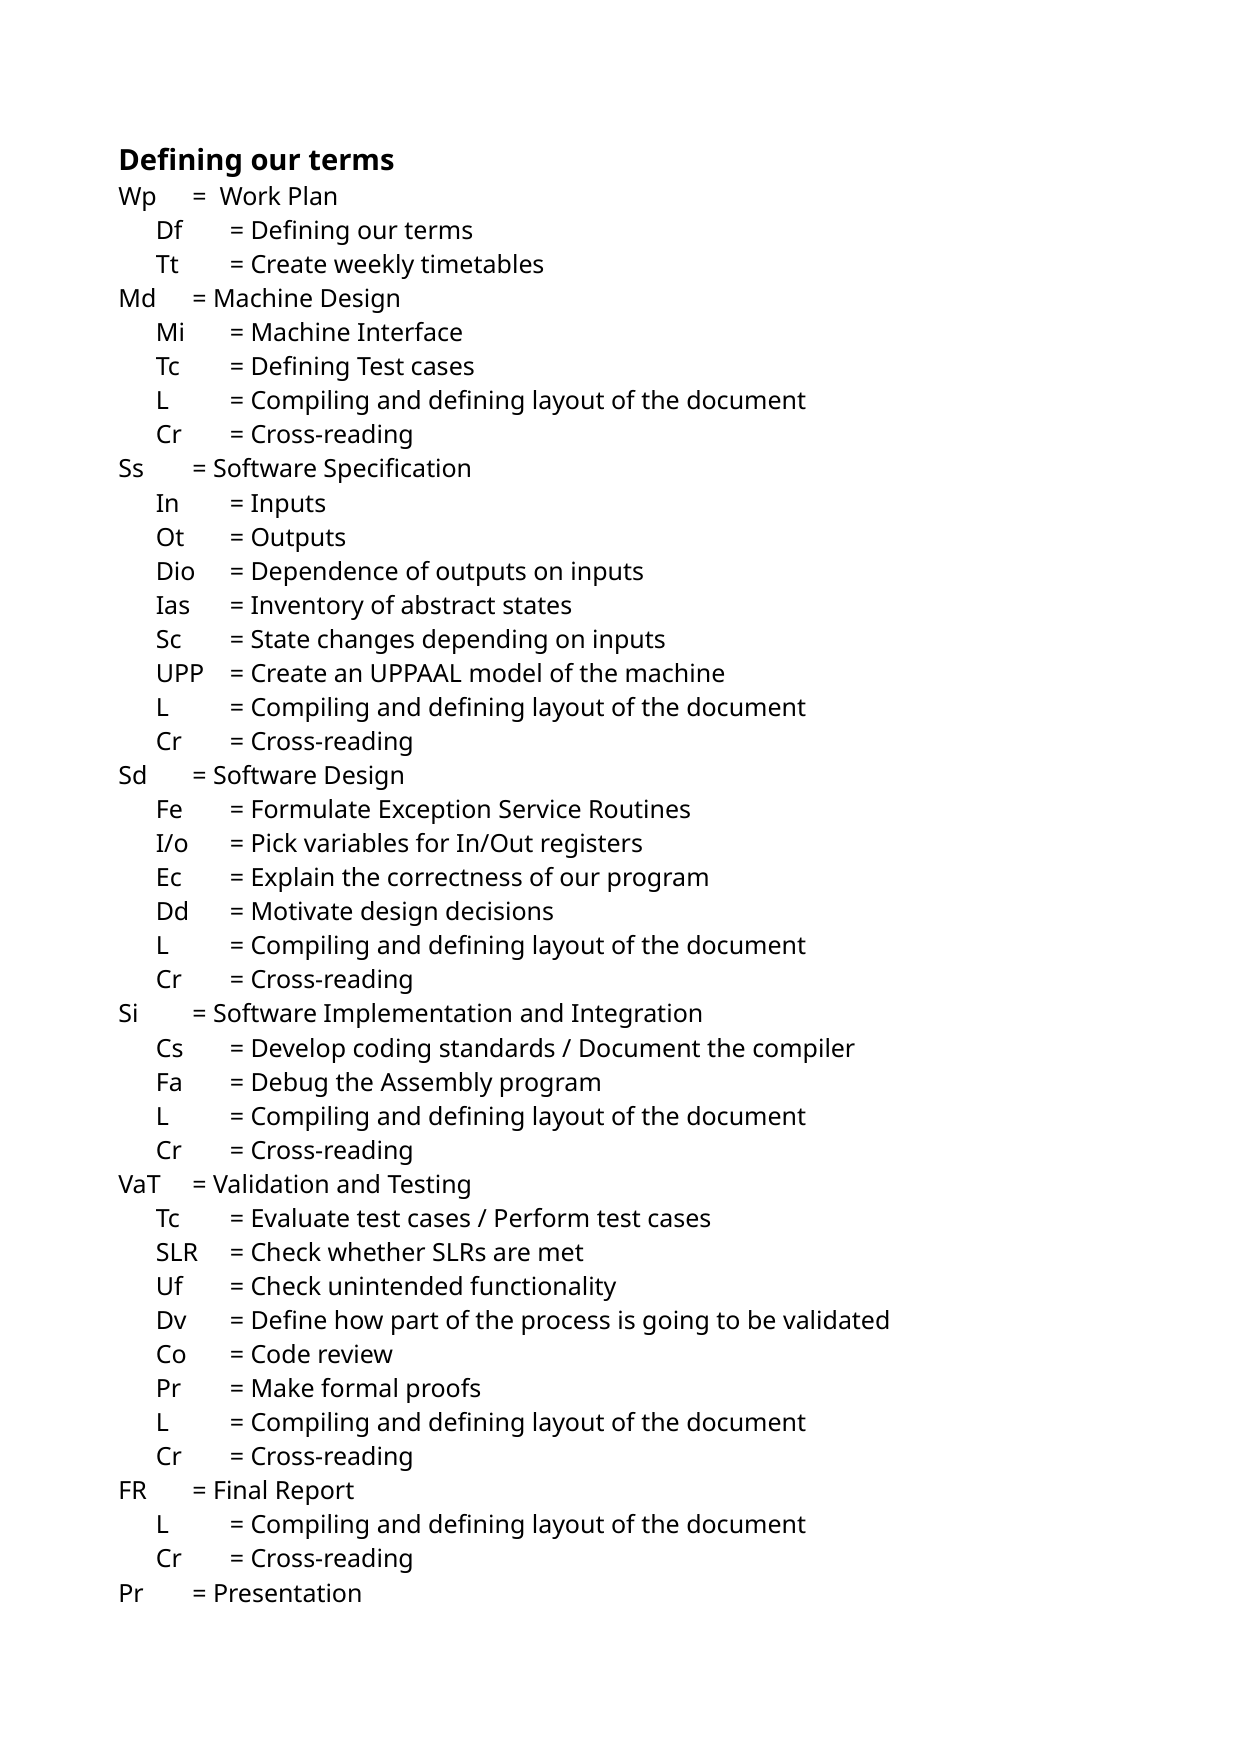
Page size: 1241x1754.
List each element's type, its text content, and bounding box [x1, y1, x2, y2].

text Ias = Inventory of abstract states [156, 587, 1122, 621]
text In = Inputs [156, 485, 1122, 519]
text VaT = Validation and Testing [118, 1166, 1122, 1201]
text Md = Machine Design [118, 281, 1122, 315]
text L = Compiling and defining layout of the document [156, 1507, 1122, 1541]
text Co = Code review [156, 1337, 1122, 1371]
text SLR = Check whether SLRs are met [156, 1234, 1122, 1269]
text Cr = Cross-reading [156, 1132, 1122, 1166]
text Cr = Cross-reading [156, 1439, 1122, 1473]
text Ss = Software Specification [118, 451, 1122, 485]
text L = Compiling and defining layout of the document [156, 689, 1122, 724]
text Cr = Cross-reading [156, 724, 1122, 758]
text Dd = Motivate design decisions [156, 894, 1122, 928]
text Dv = Define how part of the process is going to be validated [156, 1303, 1122, 1337]
text Tc = Evaluate test cases / Perform test cases [156, 1201, 1122, 1234]
text Dio = Dependence of outputs on inputs [156, 553, 1122, 587]
text Cr = Cross-reading [156, 1541, 1122, 1575]
text Fa = Debug the Assembly program [156, 1064, 1122, 1098]
subtitle Defining our terms [118, 139, 1122, 179]
text FR = Final Report [118, 1473, 1122, 1507]
text UPP = Create an UPPAAL model of the machine [156, 656, 1122, 689]
text L = Compiling and defining layout of the document [156, 383, 1122, 417]
text Sc = State changes depending on inputs [156, 621, 1122, 656]
text L = Compiling and defining layout of the document [156, 928, 1122, 962]
text Ec = Explain the correctness of our program [156, 860, 1122, 894]
text Tc = Defining Test cases [156, 349, 1122, 383]
text Si = Software Implementation and Integration [118, 996, 1122, 1030]
text Fe = Formulate Exception Service Routines [156, 792, 1122, 826]
text Df = Defining our terms [156, 213, 1122, 247]
text Uf = Check unintended functionality [156, 1269, 1122, 1303]
text Ot = Outputs [156, 519, 1122, 553]
text Cr = Cross-reading [156, 962, 1122, 996]
text I/o = Pick variables for In/Out registers [156, 826, 1122, 860]
text L = Compiling and defining layout of the document [156, 1098, 1122, 1132]
text Sd = Software Design [118, 758, 1122, 792]
text Pr = Make formal proofs [156, 1371, 1122, 1405]
text Tt = Create weekly timetables [156, 247, 1122, 281]
text Mi = Machine Interface [156, 315, 1122, 349]
text Pr = Presentation [118, 1575, 1122, 1609]
text Cr = Cross-reading [156, 417, 1122, 451]
text L = Compiling and defining layout of the document [156, 1405, 1122, 1439]
text Cs = Develop coding standards / Document the compiler [156, 1030, 1122, 1064]
text Wp = Work Plan [118, 179, 1122, 213]
